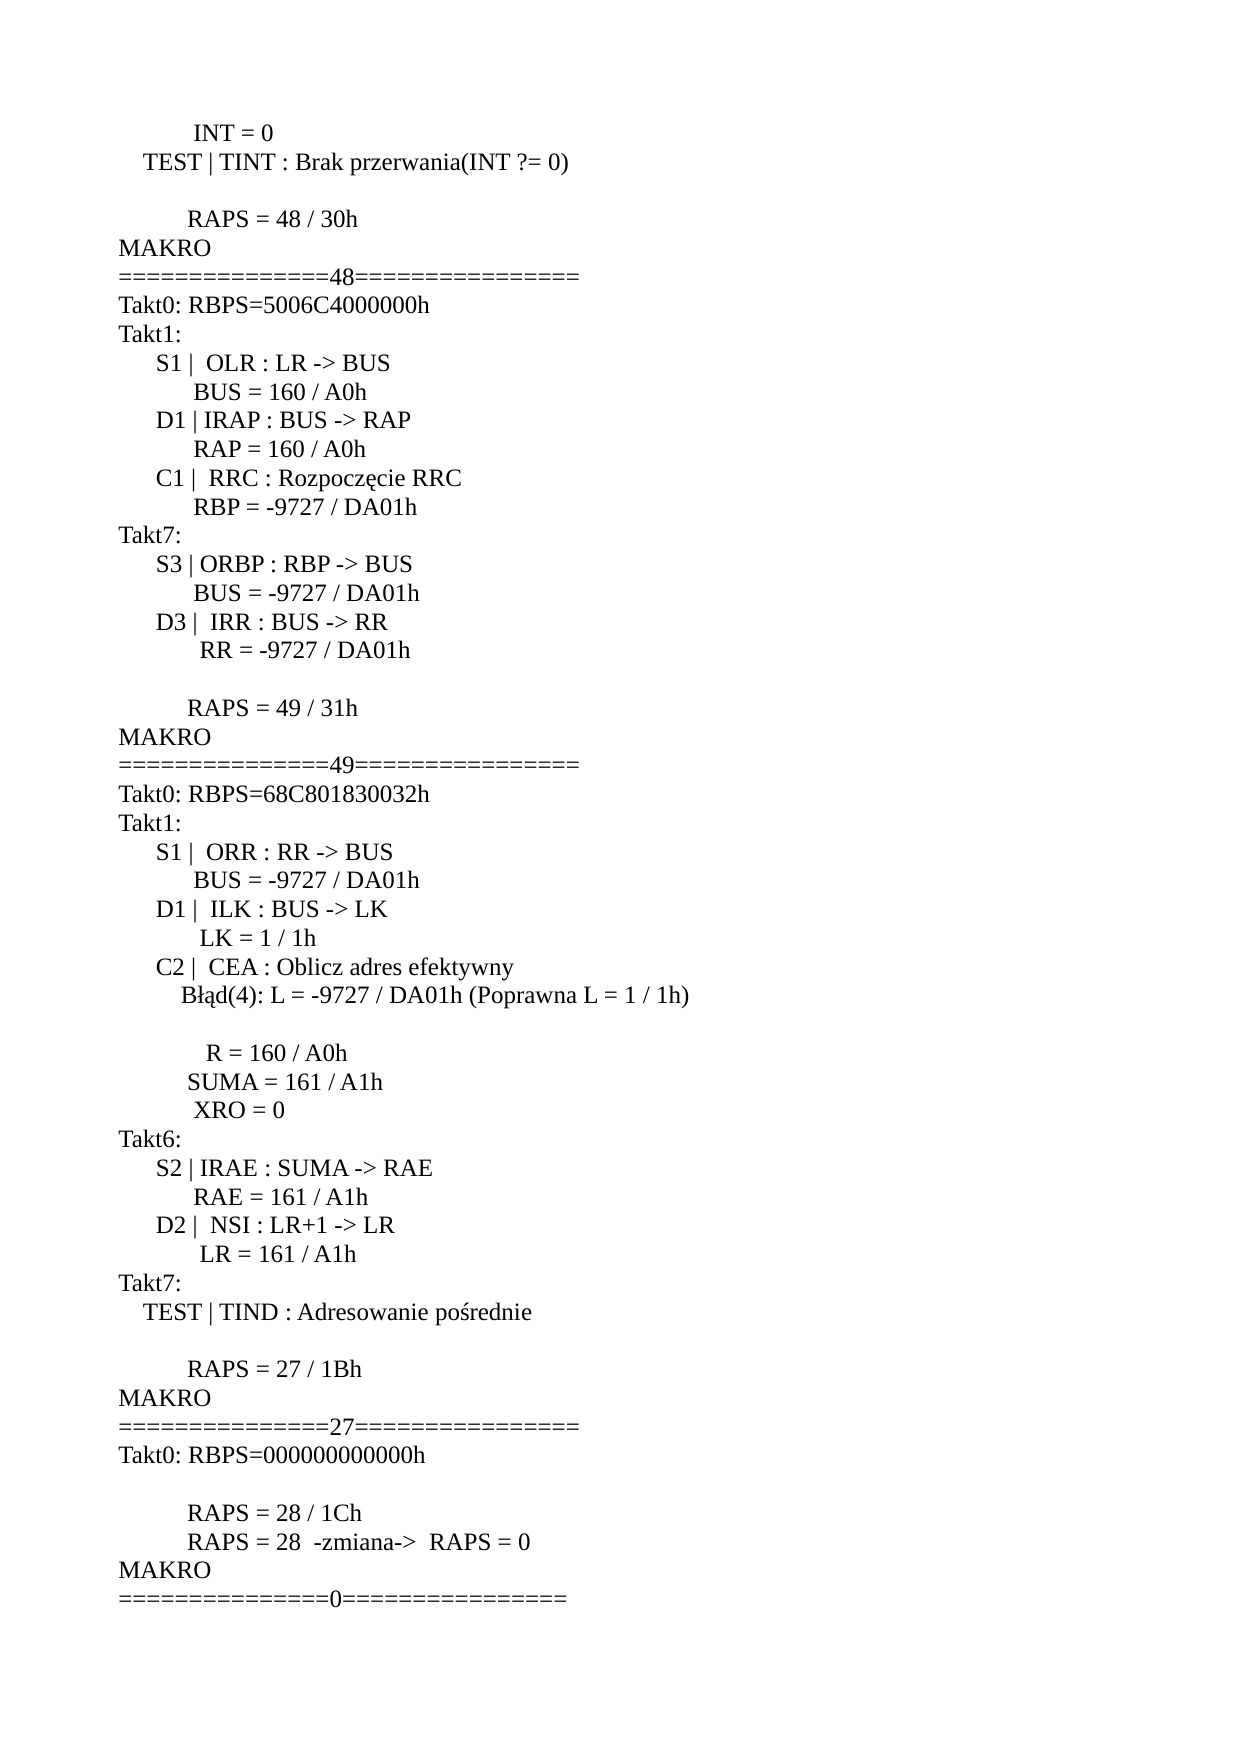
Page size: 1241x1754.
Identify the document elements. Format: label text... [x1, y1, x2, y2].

text RAE = 161 / A1h [118, 1182, 1122, 1211]
text S3 | ORBP : RBP -> BUS [118, 549, 1122, 578]
text ===============0================ [118, 1584, 1122, 1613]
text TEST | TIND : Adresowanie pośrednie [118, 1297, 1122, 1326]
text BUS = 160 / A0h [118, 377, 1122, 406]
text RAPS = 49 / 31h [118, 693, 1122, 722]
text Takt6: [118, 1124, 1122, 1153]
text Takt1: [118, 808, 1122, 837]
text MAKRO [118, 233, 1122, 262]
text RAPS = 28 / 1Ch [118, 1498, 1122, 1527]
text RAP = 160 / A0h [118, 434, 1122, 463]
text BUS = -9727 / DA01h [118, 866, 1122, 894]
text S2 | IRAE : SUMA -> RAE [118, 1153, 1122, 1182]
text XRO = 0 [118, 1096, 1122, 1124]
text D2 | NSI : LR+1 -> LR [118, 1211, 1122, 1239]
text ===============27================ [118, 1412, 1122, 1441]
text Takt7: [118, 521, 1122, 549]
text MAKRO [118, 1383, 1122, 1412]
text RAPS = 28 -zmiana-> RAPS = 0 [118, 1527, 1122, 1556]
text S1 | ORR : RR -> BUS [118, 837, 1122, 866]
text Takt0: RBPS=68C801830032h [118, 779, 1122, 808]
text Takt1: [118, 319, 1122, 348]
text D3 | IRR : BUS -> RR [118, 607, 1122, 636]
text C1 | RRC : Rozpoczęcie RRC [118, 463, 1122, 492]
text D1 | ILK : BUS -> LK [118, 894, 1122, 923]
text Takt0: RBPS=000000000000h [118, 1441, 1122, 1469]
text SUMA = 161 / A1h [118, 1067, 1122, 1096]
text LK = 1 / 1h [118, 923, 1122, 952]
text MAKRO [118, 722, 1122, 751]
text RBP = -9727 / DA01h [118, 492, 1122, 521]
text INT = 0 [118, 118, 1122, 147]
text C2 | CEA : Oblicz adres efektywny [118, 952, 1122, 981]
text ===============49================ [118, 751, 1122, 779]
text MAKRO [118, 1556, 1122, 1584]
text RAPS = 48 / 30h [118, 204, 1122, 233]
text LR = 161 / A1h [118, 1239, 1122, 1268]
text RAPS = 27 / 1Bh [118, 1354, 1122, 1383]
text ===============48================ [118, 262, 1122, 291]
text Błąd(4): L = -9727 / DA01h (Poprawna L = 1 / 1h) [118, 981, 1122, 1009]
text RR = -9727 / DA01h [118, 636, 1122, 664]
text BUS = -9727 / DA01h [118, 578, 1122, 607]
text D1 | IRAP : BUS -> RAP [118, 406, 1122, 434]
text Takt7: [118, 1268, 1122, 1297]
text TEST | TINT : Brak przerwania(INT ?= 0) [118, 147, 1122, 176]
text Takt0: RBPS=5006C4000000h [118, 291, 1122, 319]
text R = 160 / A0h [118, 1038, 1122, 1067]
text S1 | OLR : LR -> BUS [118, 348, 1122, 377]
